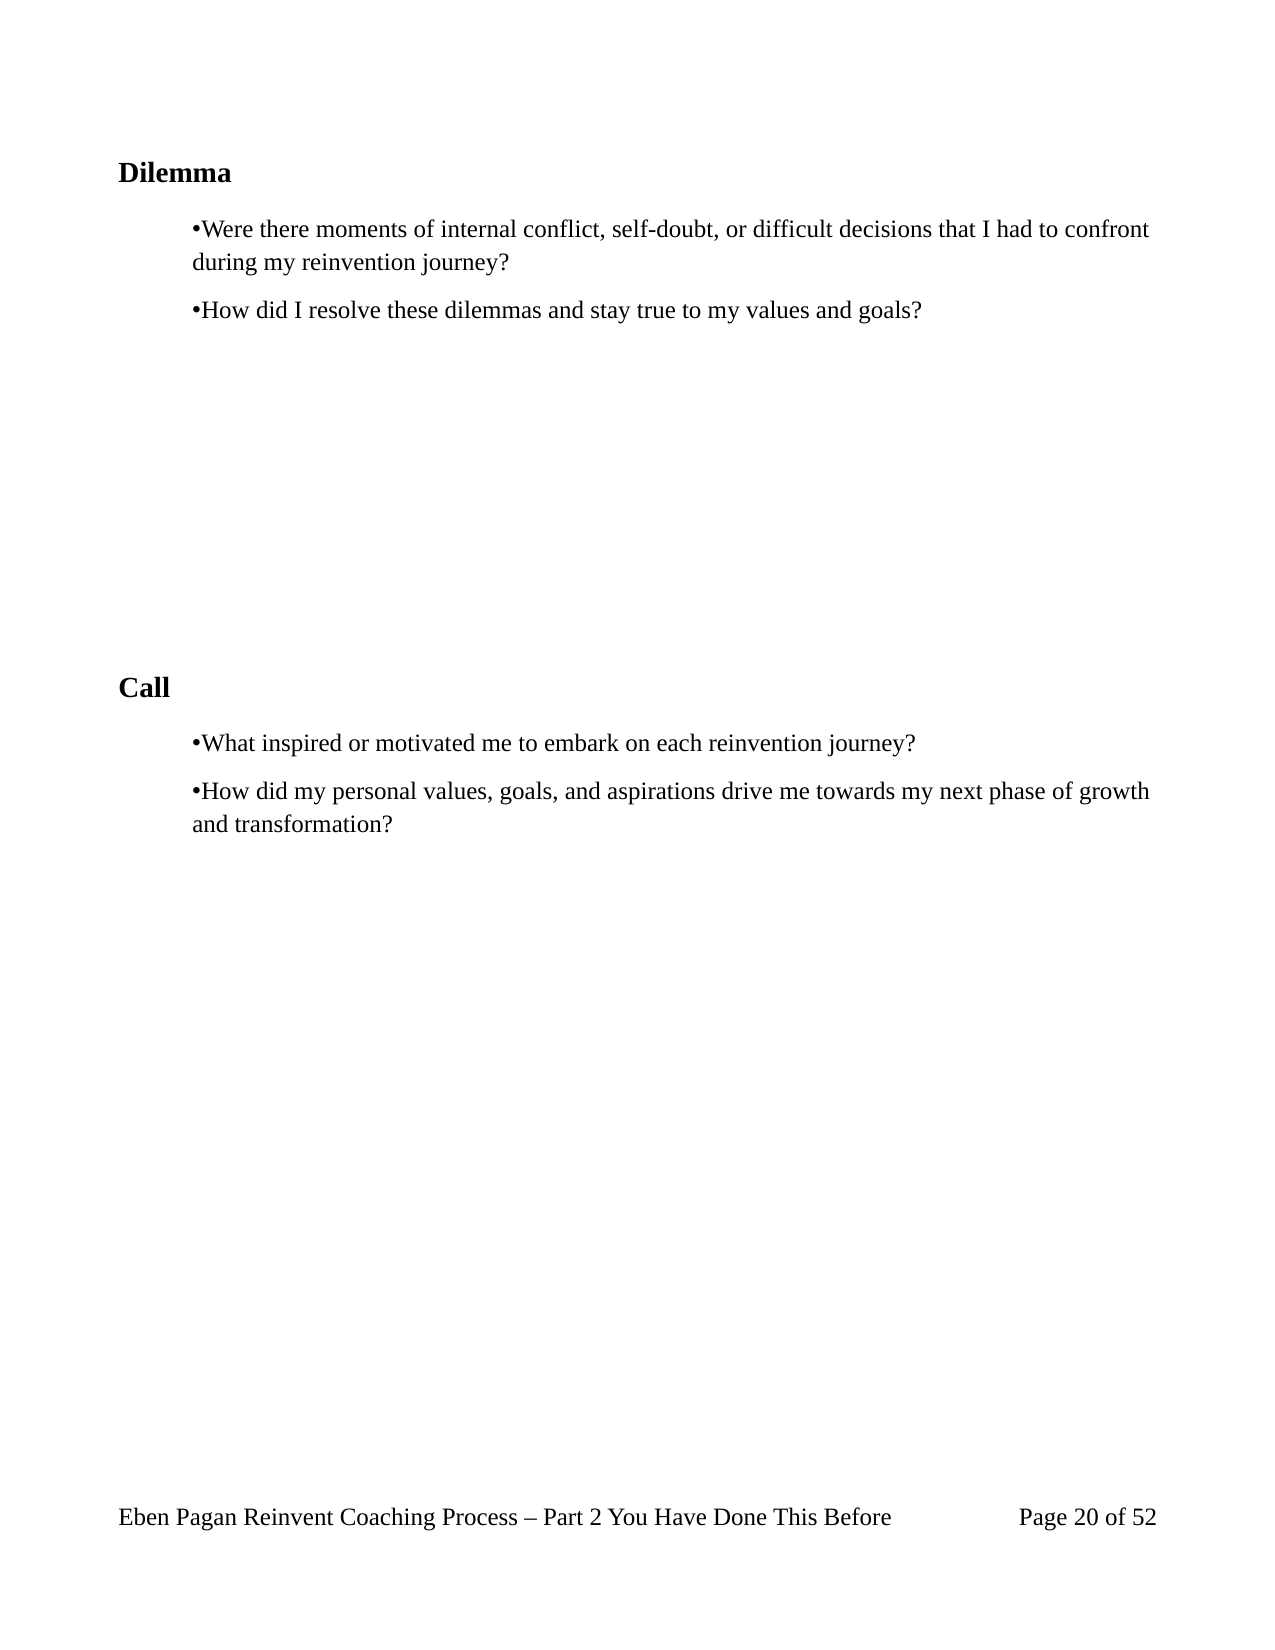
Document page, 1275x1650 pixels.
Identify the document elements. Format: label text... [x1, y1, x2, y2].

list How did my personal values, goals, and aspirations drive me towards my next phase of growth and transformation? [118, 776, 1157, 838]
subtitle Call [118, 670, 1157, 703]
list How did I resolve these dilemmas and stay true to my values and goals? [118, 295, 1157, 323]
list Were there moments of internal conflict, self-doubt, or difficult decisions that I had to confront during my reinvention journey? [118, 214, 1157, 276]
list What inspired or motivated me to embark on each reinvention journey? [118, 728, 1157, 757]
subtitle Dilemma [118, 156, 1157, 189]
